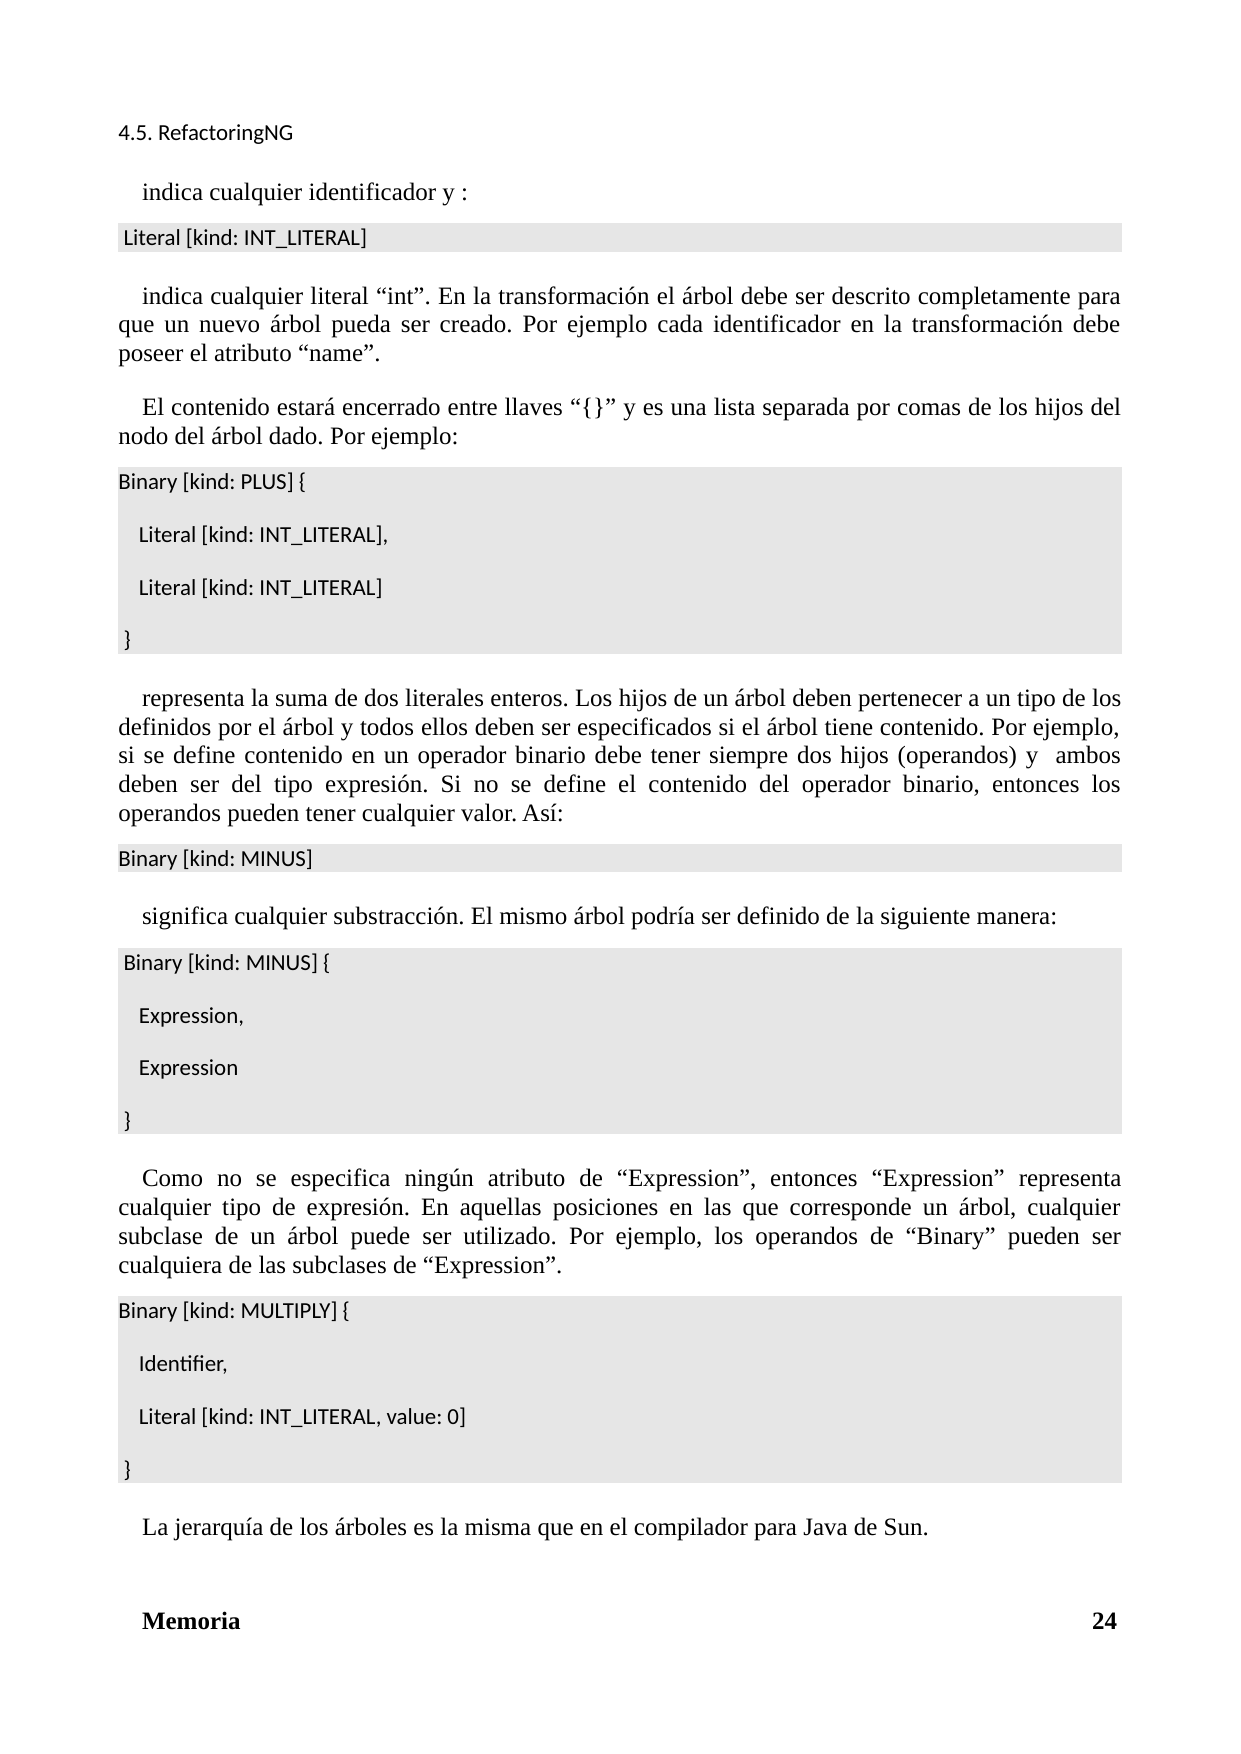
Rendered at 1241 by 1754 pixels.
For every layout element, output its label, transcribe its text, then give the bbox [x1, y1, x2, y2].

text Literal [kind: INT_LITERAL], [118, 520, 1122, 548]
text El contenido estará encerrado entre llaves “{}” y es una lista separada por comas de los hijos del nodo del árbol dado. Por ejemplo: [118, 392, 1122, 449]
text Binary [kind: PLUS] { [118, 467, 1122, 495]
text Literal [kind: INT_LITERAL, value: 0] [118, 1402, 1122, 1430]
text Como no se especifica ningún atributo de “Expression”, entonces “Expression” representa cualquier tipo de expresión. En aquellas posiciones en las que corresponde un árbol, cualquier subclase de un árbol puede ser utilizado. Por ejemplo, los operandos de “Binary” pueden ser cualquiera de las subclases de “Expression”. [118, 1163, 1122, 1278]
text Literal [kind: INT_LITERAL] [118, 223, 1122, 252]
text significa cualquier substracción. El mismo árbol podría ser definido de la siguiente manera: [118, 901, 1122, 930]
text } [118, 1106, 1122, 1134]
text } [118, 626, 1122, 654]
text Identifier, [118, 1349, 1122, 1377]
text indica cualquier literal “int”. En la transformación el árbol debe ser descrito completamente para que un nuevo árbol pueda ser creado. Por ejemplo cada identificador en la transformación debe poseer el atributo “name”. [118, 281, 1122, 367]
text Literal [kind: INT_LITERAL] [118, 573, 1122, 601]
text Binary [kind: MINUS] { [118, 948, 1122, 976]
text Expression [118, 1053, 1122, 1082]
text La jerarquía de los árboles es la misma que en el compilador para Java de Sun. [118, 1512, 1122, 1541]
text Expression, [118, 1001, 1122, 1029]
text indica cualquier identificador y : [118, 177, 1122, 206]
text Binary [kind: MINUS] [118, 844, 1122, 872]
text representa la suma de dos literales enteros. Los hijos de un árbol deben pertenecer a un tipo de los definidos por el árbol y todos ellos deben ser especificados si el árbol tiene contenido. Por ejemplo, si se define contenido en un operador binario debe tener siempre dos hijos (operandos) y ambos deben ser del tipo expresión. Si no se define el contenido del operador binario, entonces los operandos pueden tener cualquier valor. Así: [118, 683, 1122, 827]
text } [118, 1455, 1122, 1483]
text Binary [kind: MULTIPLY] { [118, 1296, 1122, 1324]
